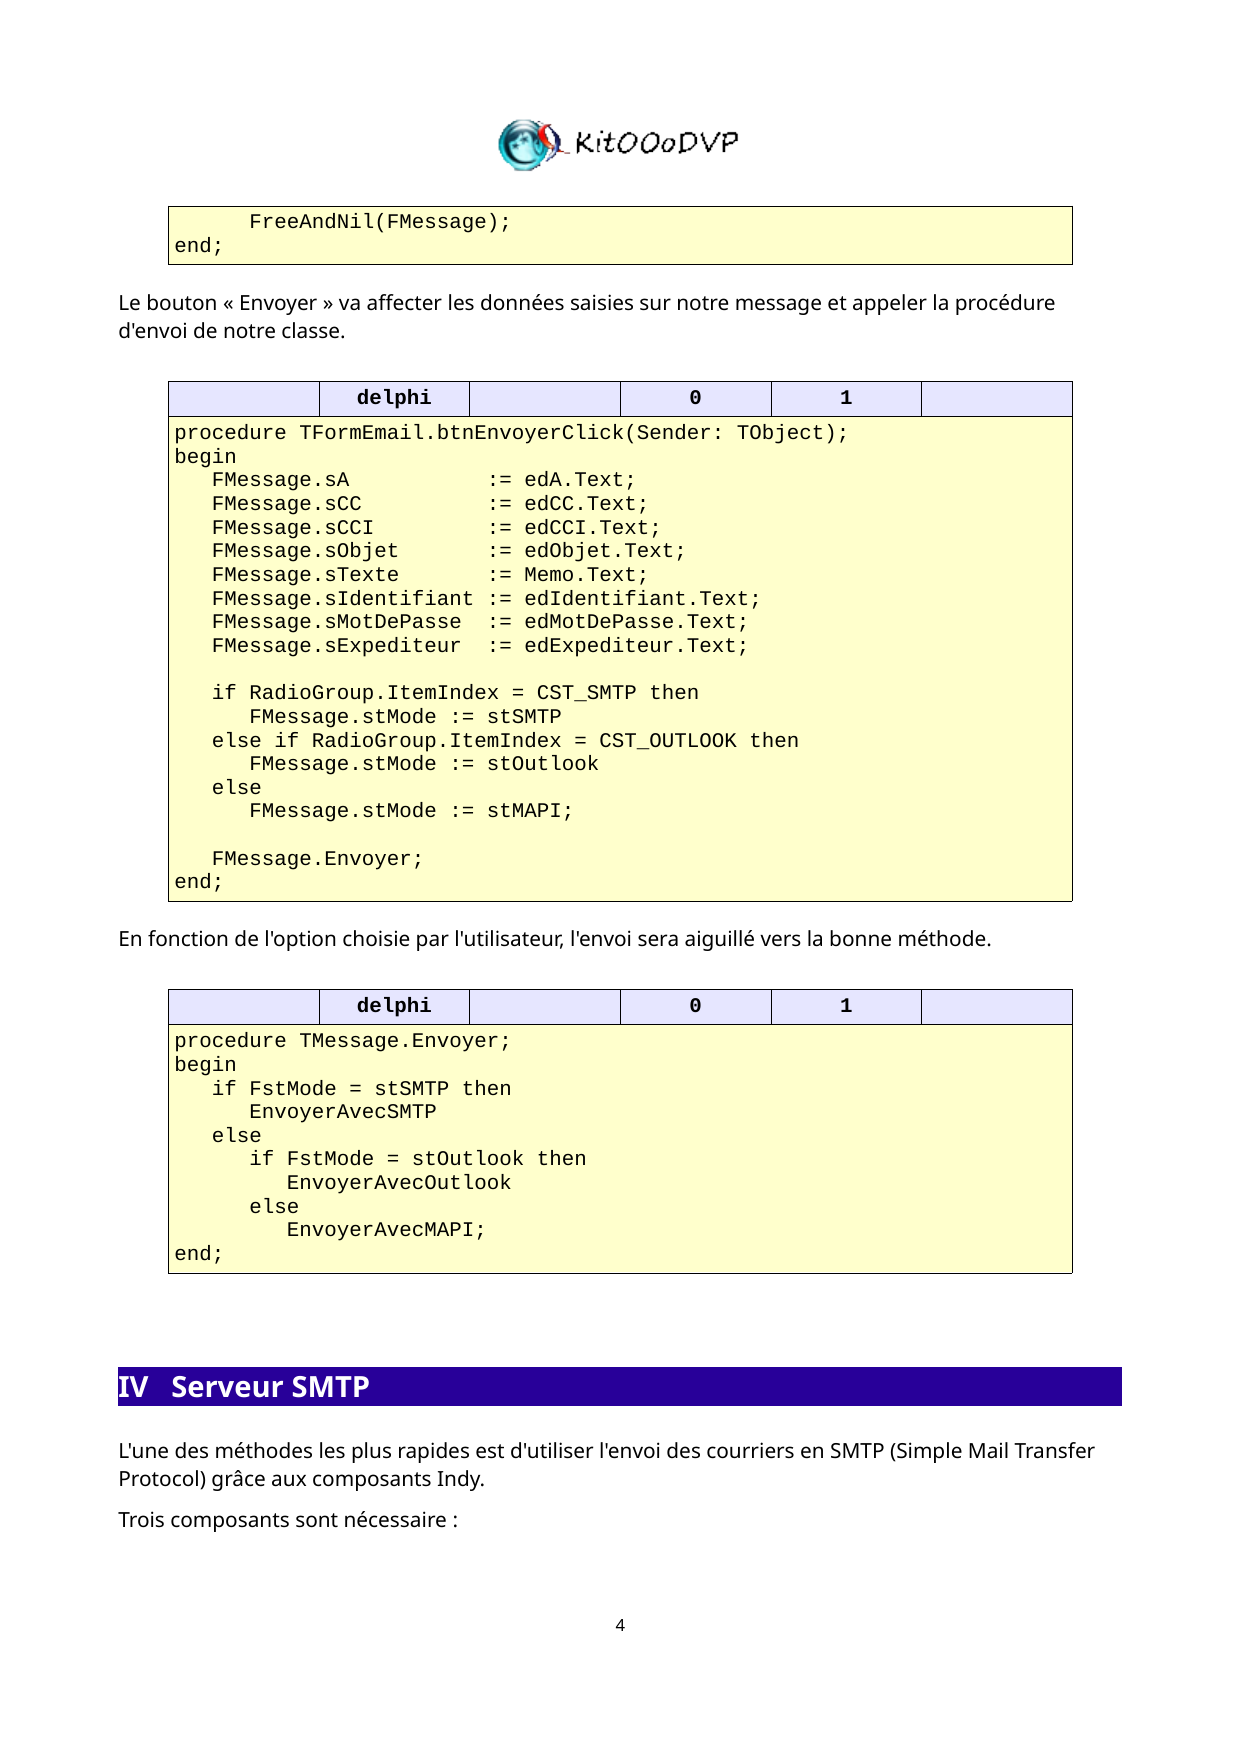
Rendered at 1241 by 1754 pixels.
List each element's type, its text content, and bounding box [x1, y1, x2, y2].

subtitle Serveur SMTP [118, 1367, 1122, 1406]
text En fonction de l'option choisie par l'utilisateur, l'envoi sera aiguillé vers la bonne méthode. [118, 924, 1122, 953]
table_header delphi [320, 382, 469, 416]
text Le bouton « Envoyer » va affecter les données saisies sur notre message et appeler la procédure d'envoi de notre classe. [118, 288, 1122, 345]
table_header [922, 382, 1072, 416]
table_header 1 [772, 990, 921, 1024]
table_header delphi [320, 990, 469, 1024]
table_cell procedure TFormEmail.btnEnvoyerClick(Sender: TObject); begin FMessage.sA := edA.Text; FMessage.sCC := edCC.Text; FMessage.sCCI := edCCI.Text; FMessage.sObjet := edObjet.Text; FMessage.sTexte := Memo.Text; FMessage.sIdentifiant := edIdentifiant.Text; FMessage.sMotDePasse := edMotDePasse.Text; FMessage.sExpediteur := edExpediteur.Text; if RadioGroup.ItemIndex = CST_SMTP then FMessage.stMode := stSMTP else if RadioGroup.ItemIndex = CST_OUTLOOK then FMessage.stMode := stOutlook else FMessage.stMode := stMAPI; FMessage.Envoyer; end; [169, 417, 1072, 901]
picture [497, 118, 743, 173]
table_cell procedure TMessage.Envoyer; begin if FstMode = stSMTP then EnvoyerAvecSMTP else if FstMode = stOutlook then EnvoyerAvecOutlook else EnvoyerAvecMAPI; end; [169, 1025, 1072, 1272]
table_header [169, 382, 319, 416]
table_header [169, 990, 319, 1024]
table_header [470, 382, 620, 416]
table_header 0 [621, 382, 771, 416]
table_cell FreeAndNil(FMessage); end; [169, 207, 1072, 264]
text Trois composants sont nécessaire : [118, 1505, 1122, 1533]
table_header 0 [621, 990, 771, 1024]
table_header [922, 990, 1072, 1024]
table_header 1 [772, 382, 921, 416]
table_header [470, 990, 620, 1024]
text L'une des méthodes les plus rapides est d'utiliser l'envoi des courriers en SMTP (Simple Mail Transfer Protocol) grâce aux composants Indy. [118, 1436, 1122, 1493]
